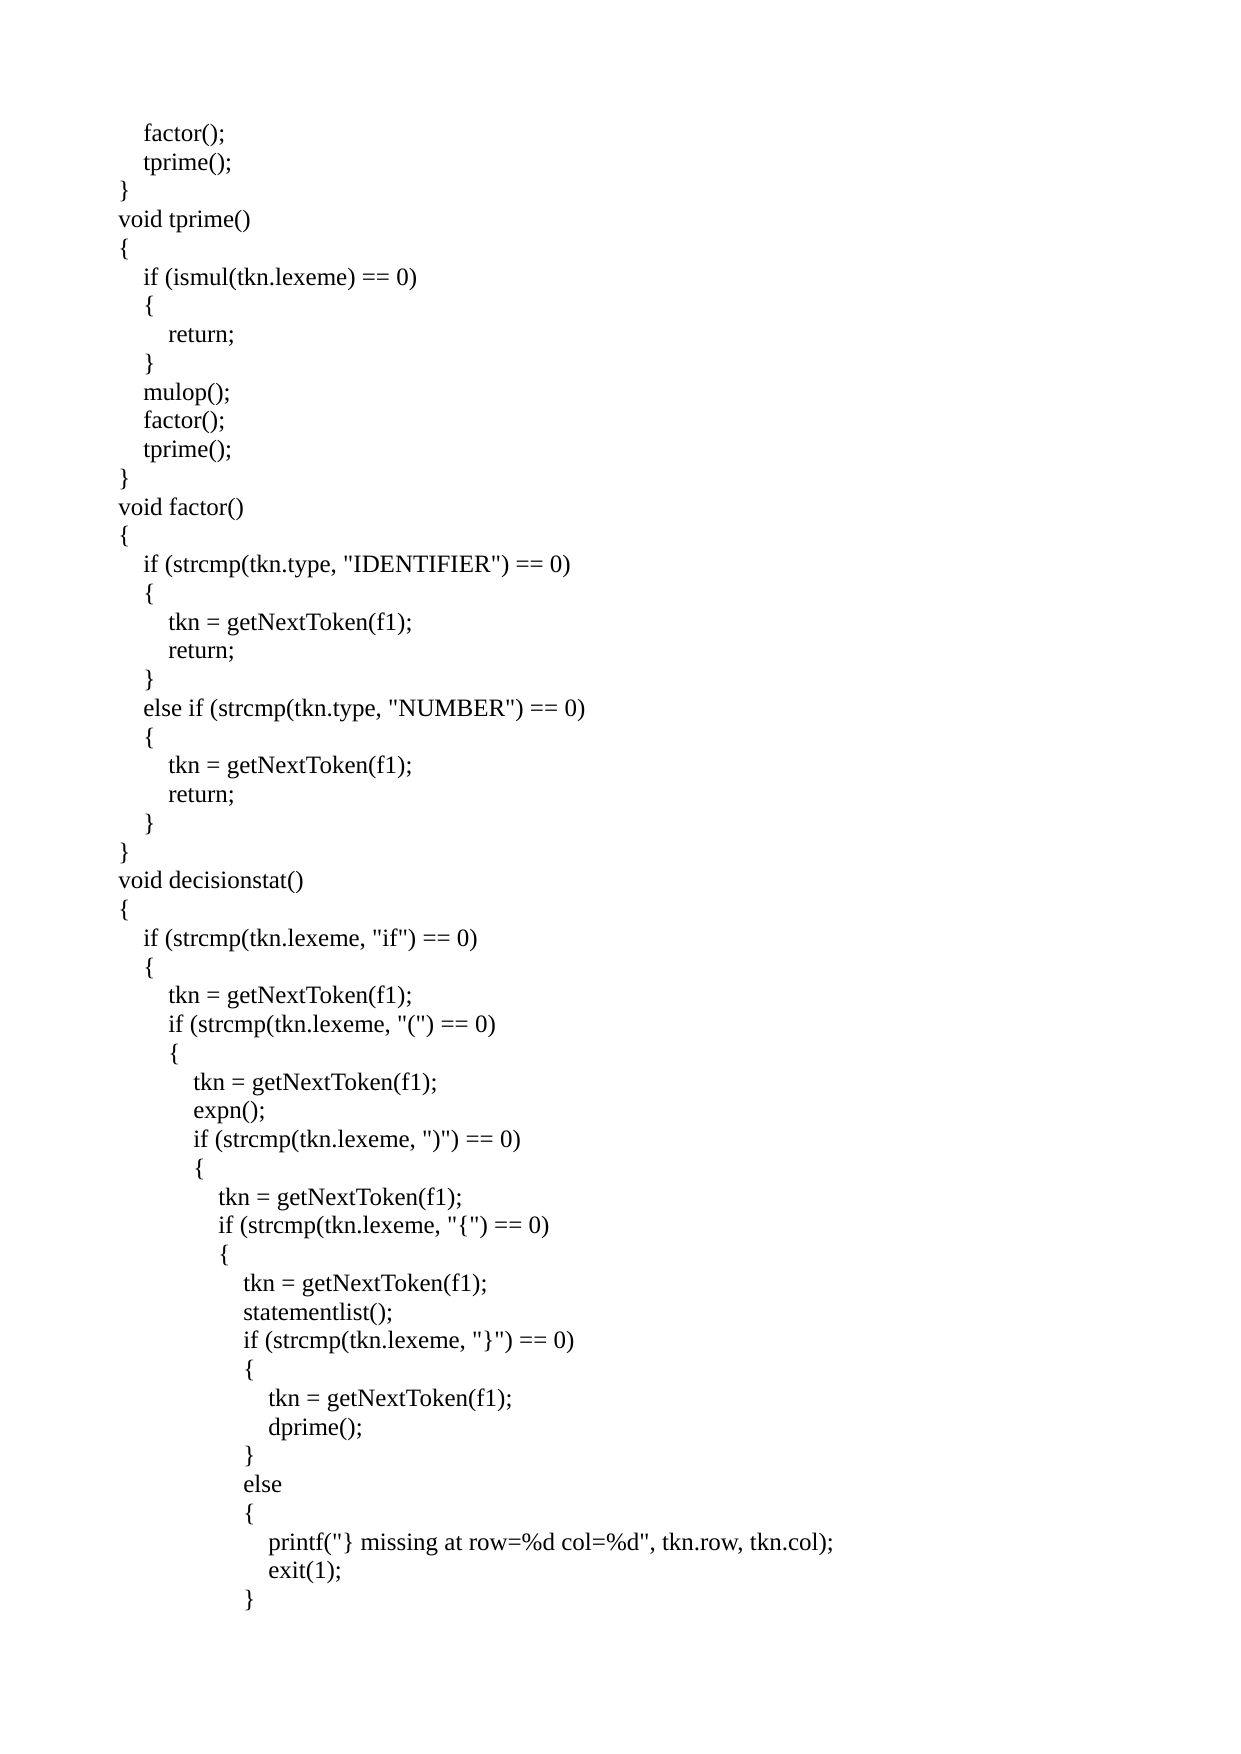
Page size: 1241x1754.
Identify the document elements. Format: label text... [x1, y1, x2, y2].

text { [118, 952, 1122, 981]
text tkn = getNextToken(f1); [118, 1182, 1122, 1211]
text } [118, 664, 1122, 693]
text if (strcmp(tkn.lexeme, ")") == 0) [118, 1124, 1122, 1153]
text if (strcmp(tkn.type, "IDENTIFIER") == 0) [118, 549, 1122, 578]
text factor(); [118, 118, 1122, 147]
text return; [118, 636, 1122, 664]
text tkn = getNextToken(f1); [118, 1268, 1122, 1297]
text { [118, 1038, 1122, 1067]
text } [118, 1441, 1122, 1469]
text void tprime() [118, 204, 1122, 233]
text tprime(); [118, 434, 1122, 463]
text tkn = getNextToken(f1); [118, 1067, 1122, 1096]
text { [118, 1153, 1122, 1182]
text } [118, 808, 1122, 837]
text exit(1); [118, 1556, 1122, 1584]
text { [118, 233, 1122, 262]
text tkn = getNextToken(f1); [118, 751, 1122, 779]
text dprime(); [118, 1412, 1122, 1441]
text return; [118, 319, 1122, 348]
text } [118, 176, 1122, 204]
text mulop(); [118, 377, 1122, 406]
text { [118, 1498, 1122, 1527]
text if (strcmp(tkn.lexeme, "{") == 0) [118, 1211, 1122, 1239]
text { [118, 1354, 1122, 1383]
text } [118, 1584, 1122, 1613]
text if (ismul(tkn.lexeme) == 0) [118, 262, 1122, 291]
text tkn = getNextToken(f1); [118, 1383, 1122, 1412]
text if (strcmp(tkn.lexeme, "(") == 0) [118, 1009, 1122, 1038]
text { [118, 521, 1122, 549]
text printf("} missing at row=%d col=%d", tkn.row, tkn.col); [118, 1527, 1122, 1556]
text { [118, 894, 1122, 923]
text tprime(); [118, 147, 1122, 176]
text else [118, 1469, 1122, 1498]
text { [118, 1239, 1122, 1268]
text { [118, 578, 1122, 607]
text void decisionstat() [118, 866, 1122, 894]
text } [118, 348, 1122, 377]
text } [118, 463, 1122, 492]
text statementlist(); [118, 1297, 1122, 1326]
text factor(); [118, 406, 1122, 434]
text if (strcmp(tkn.lexeme, "if") == 0) [118, 923, 1122, 952]
text tkn = getNextToken(f1); [118, 981, 1122, 1009]
text expn(); [118, 1096, 1122, 1124]
text { [118, 722, 1122, 751]
text tkn = getNextToken(f1); [118, 607, 1122, 636]
text if (strcmp(tkn.lexeme, "}") == 0) [118, 1326, 1122, 1354]
text { [118, 291, 1122, 319]
text void factor() [118, 492, 1122, 521]
text else if (strcmp(tkn.type, "NUMBER") == 0) [118, 693, 1122, 722]
text } [118, 837, 1122, 866]
text return; [118, 779, 1122, 808]
